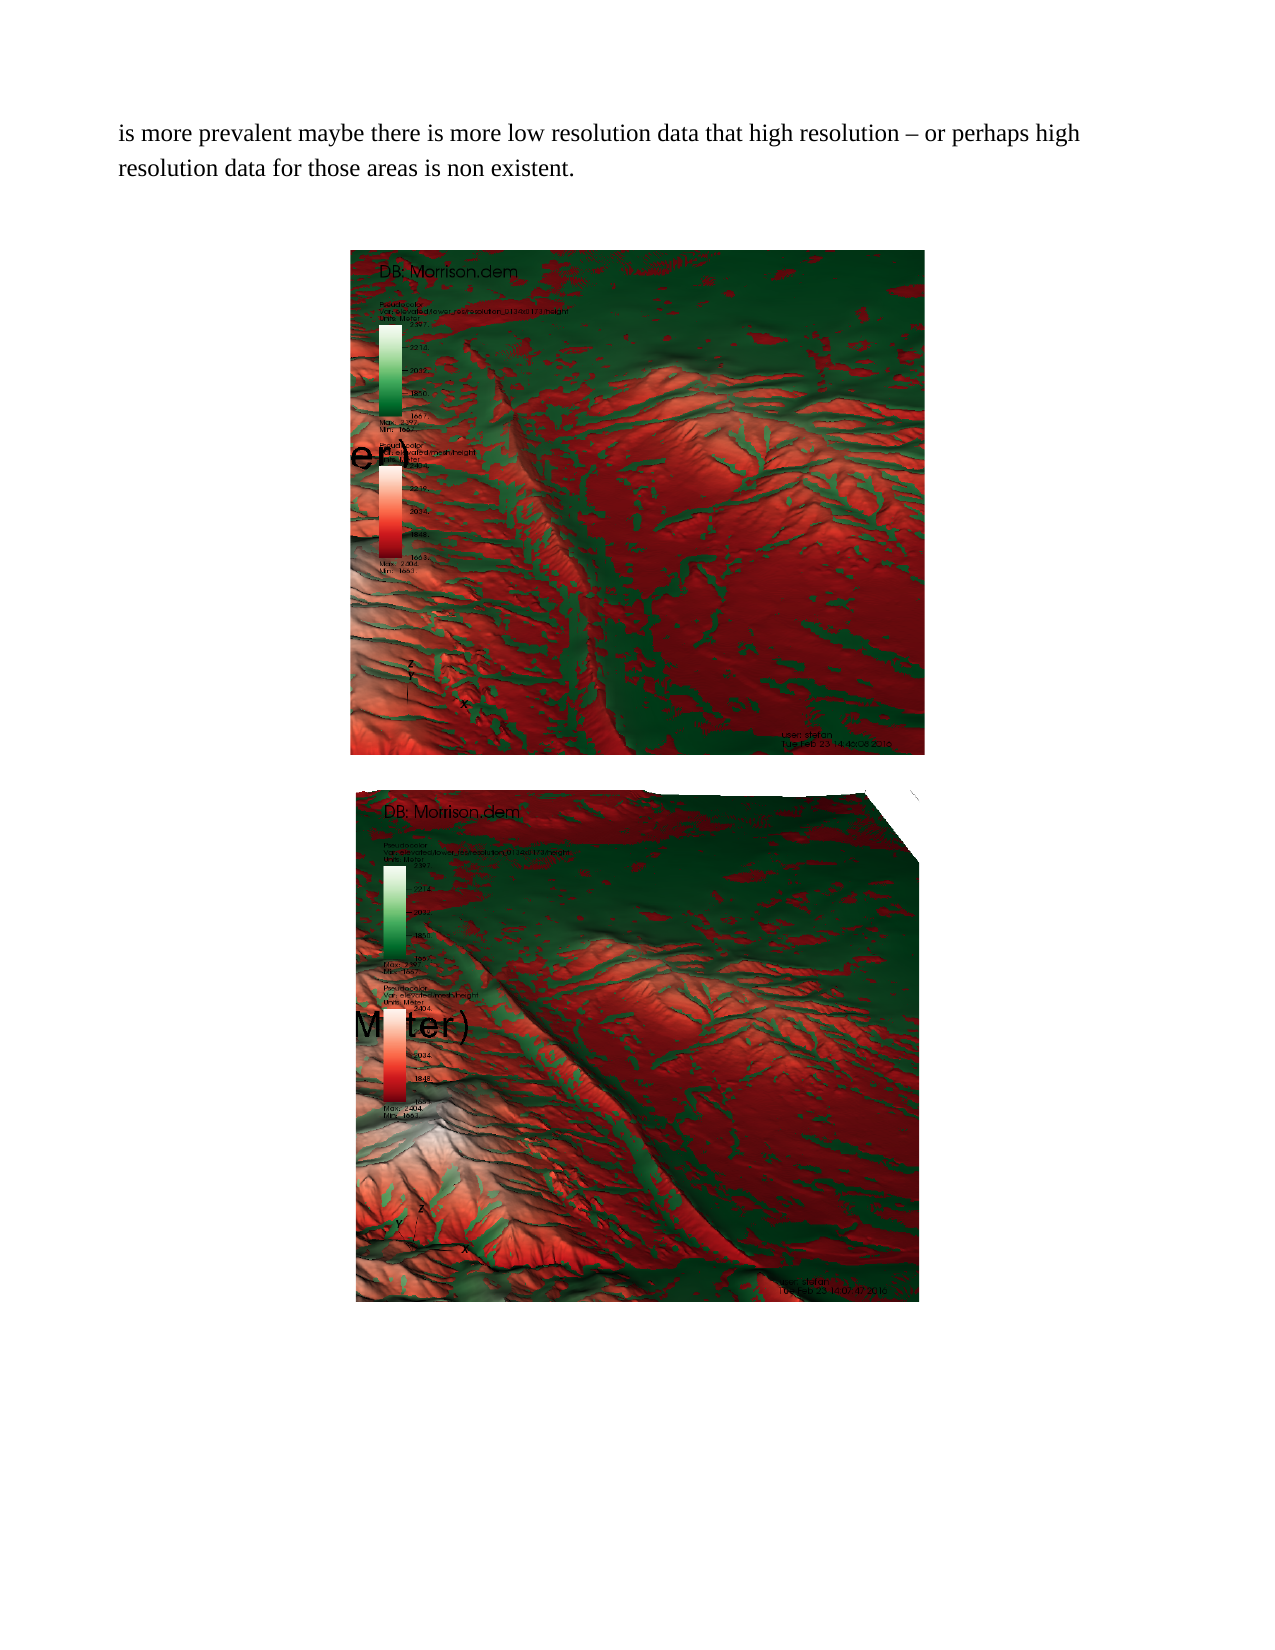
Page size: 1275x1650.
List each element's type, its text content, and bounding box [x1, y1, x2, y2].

picture [350, 250, 925, 755]
text is more prevalent maybe there is more low resolution data that high resolution – or perhaps high resolution data for those areas is non existent. [118, 118, 1157, 181]
picture [355, 790, 920, 1302]
